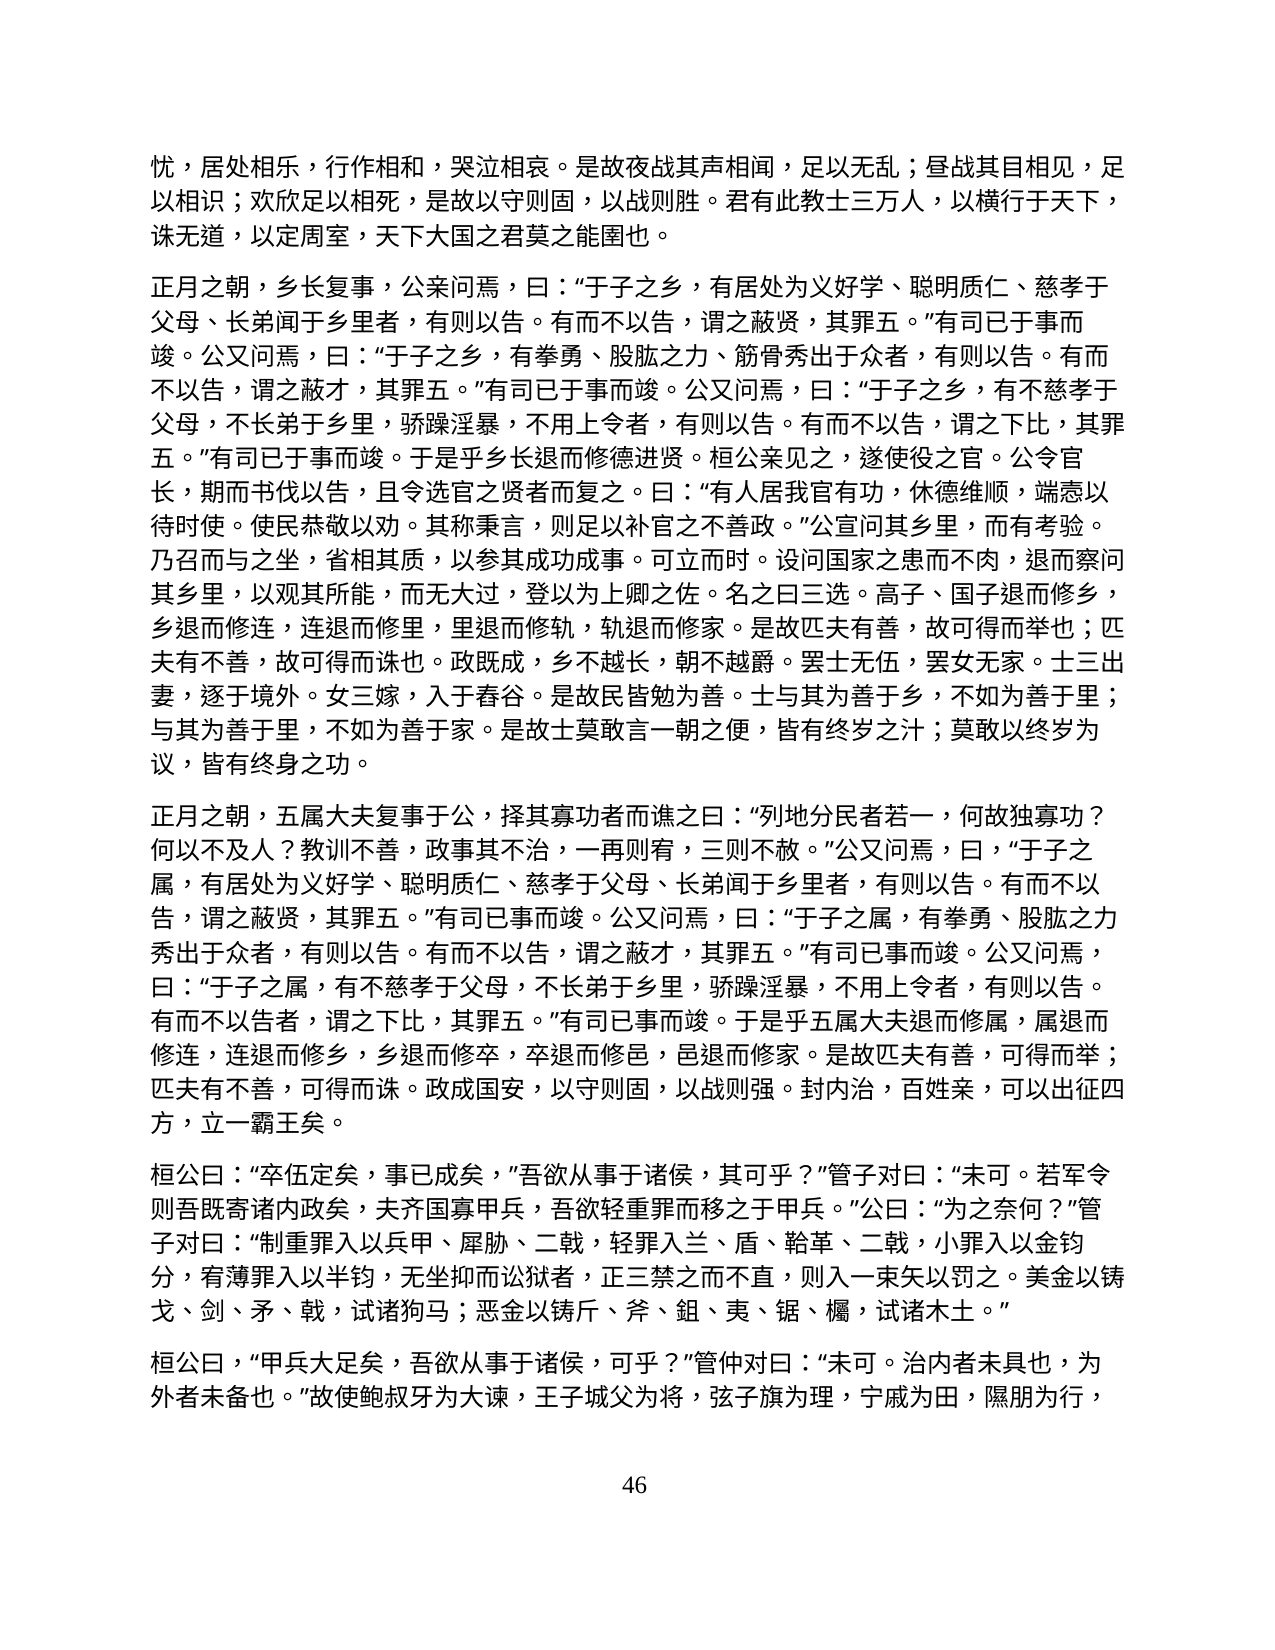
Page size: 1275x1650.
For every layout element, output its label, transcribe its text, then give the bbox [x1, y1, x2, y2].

text 正月之朝，乡长复事，公亲问焉，曰：“于子之乡，有居处为义好学、聪明质仁、慈孝于父母、长弟闻于乡里者，有则以告。有而不以告，谓之蔽贤，其罪五。”有司已于事而竣。公又问焉，曰：“于子之乡，有拳勇、股肱之力、筋骨秀出于众者，有则以告。有而不以告，谓之蔽才，其罪五。”有司已于事而竣。公又问焉，曰：“于子之乡，有不慈孝于父母，不长弟于乡里，骄躁淫暴，不用上令者，有则以告。有而不以告，谓之下比，其罪五。”有司已于事而竣。于是乎乡长退而修德进贤。桓公亲见之，遂使役之官。公令官长，期而书伐以告，且令选官之贤者而复之。曰：“有人居我官有功，休德维顺，端悫以待时使。使民恭敬以劝。其称秉言，则足以补官之不善政。”公宣问其乡里，而有考验。乃召而与之坐，省相其质，以参其成功成事。可立而时。设问国家之患而不肉，退而察问其乡里，以观其所能，而无大过，登以为上卿之佐。名之曰三选。高子、国子退而修乡，乡退而修连，连退而修里，里退而修轨，轨退而修家。是故匹夫有善，故可得而举也；匹夫有不善，故可得而诛也。政既成，乡不越长，朝不越爵。罢士无伍，罢女无家。士三出妻，逐于境外。女三嫁，入于舂谷。是故民皆勉为善。士与其为善于乡，不如为善于里；与其为善于里，不如为善于家。是故士莫敢言一朝之便，皆有终岁之汁；莫敢以终岁为议，皆有终身之功。 [150, 270, 1125, 781]
text 忧，居处相乐，行作相和，哭泣相哀。是故夜战其声相闻，足以无乱；昼战其目相见，足以相识；欢欣足以相死，是故以守则固，以战则胜。君有此教士三万人，以横行于天下，诛无道，以定周室，天下大国之君莫之能圉也。 [150, 150, 1125, 252]
text 桓公曰：“卒伍定矣，事已成矣，”吾欲从事于诸侯，其可乎？”管子对曰：“未可。若军令则吾既寄诸内政矣，夫齐国寡甲兵，吾欲轻重罪而移之于甲兵。”公曰：“为之奈何？”管子对曰：“制重罪入以兵甲、犀胁、二戟，轻罪入兰、盾、鞈革、二戟，小罪入以金钧分，宥薄罪入以半钧，无坐抑而讼狱者，正三禁之而不直，则入一束矢以罚之。美金以铸戈、剑、矛、戟，试诸狗马；恶金以铸斤、斧、鉏、夷、锯、欘，试诸木土。” [150, 1157, 1125, 1328]
text 正月之朝，五属大夫复事于公，择其寡功者而谯之曰：“列地分民者若一，何故独寡功？何以不及人？教训不善，政事其不治，一再则宥，三则不赦。”公又问焉，曰，“于子之属，有居处为义好学、聪明质仁、慈孝于父母、长弟闻于乡里者，有则以告。有而不以告，谓之蔽贤，其罪五。”有司已事而竣。公又问焉，曰：“于子之属，有拳勇、股肱之力秀出于众者，有则以告。有而不以告，谓之蔽才，其罪五。”有司已事而竣。公又问焉，曰：“于子之属，有不慈孝于父母，不长弟于乡里，骄躁淫暴，不用上令者，有则以告。有而不以告者，谓之下比，其罪五。”有司已事而竣。于是乎五属大夫退而修属，属退而修连，连退而修乡，乡退而修卒，卒退而修邑，邑退而修家。是故匹夫有善，可得而举；匹夫有不善，可得而诛。政成国安，以守则固，以战则强。封内治，百姓亲，可以出征四方，立一霸王矣。 [150, 799, 1125, 1139]
text 桓公曰，“甲兵大足矣，吾欲从事于诸侯，可乎？”管仲对曰：“未可。治内者未具也，为外者未备也。”故使鲍叔牙为大谏，王子城父为将，弦子旗为理，宁戚为田，隰朋为行， [150, 1346, 1125, 1414]
